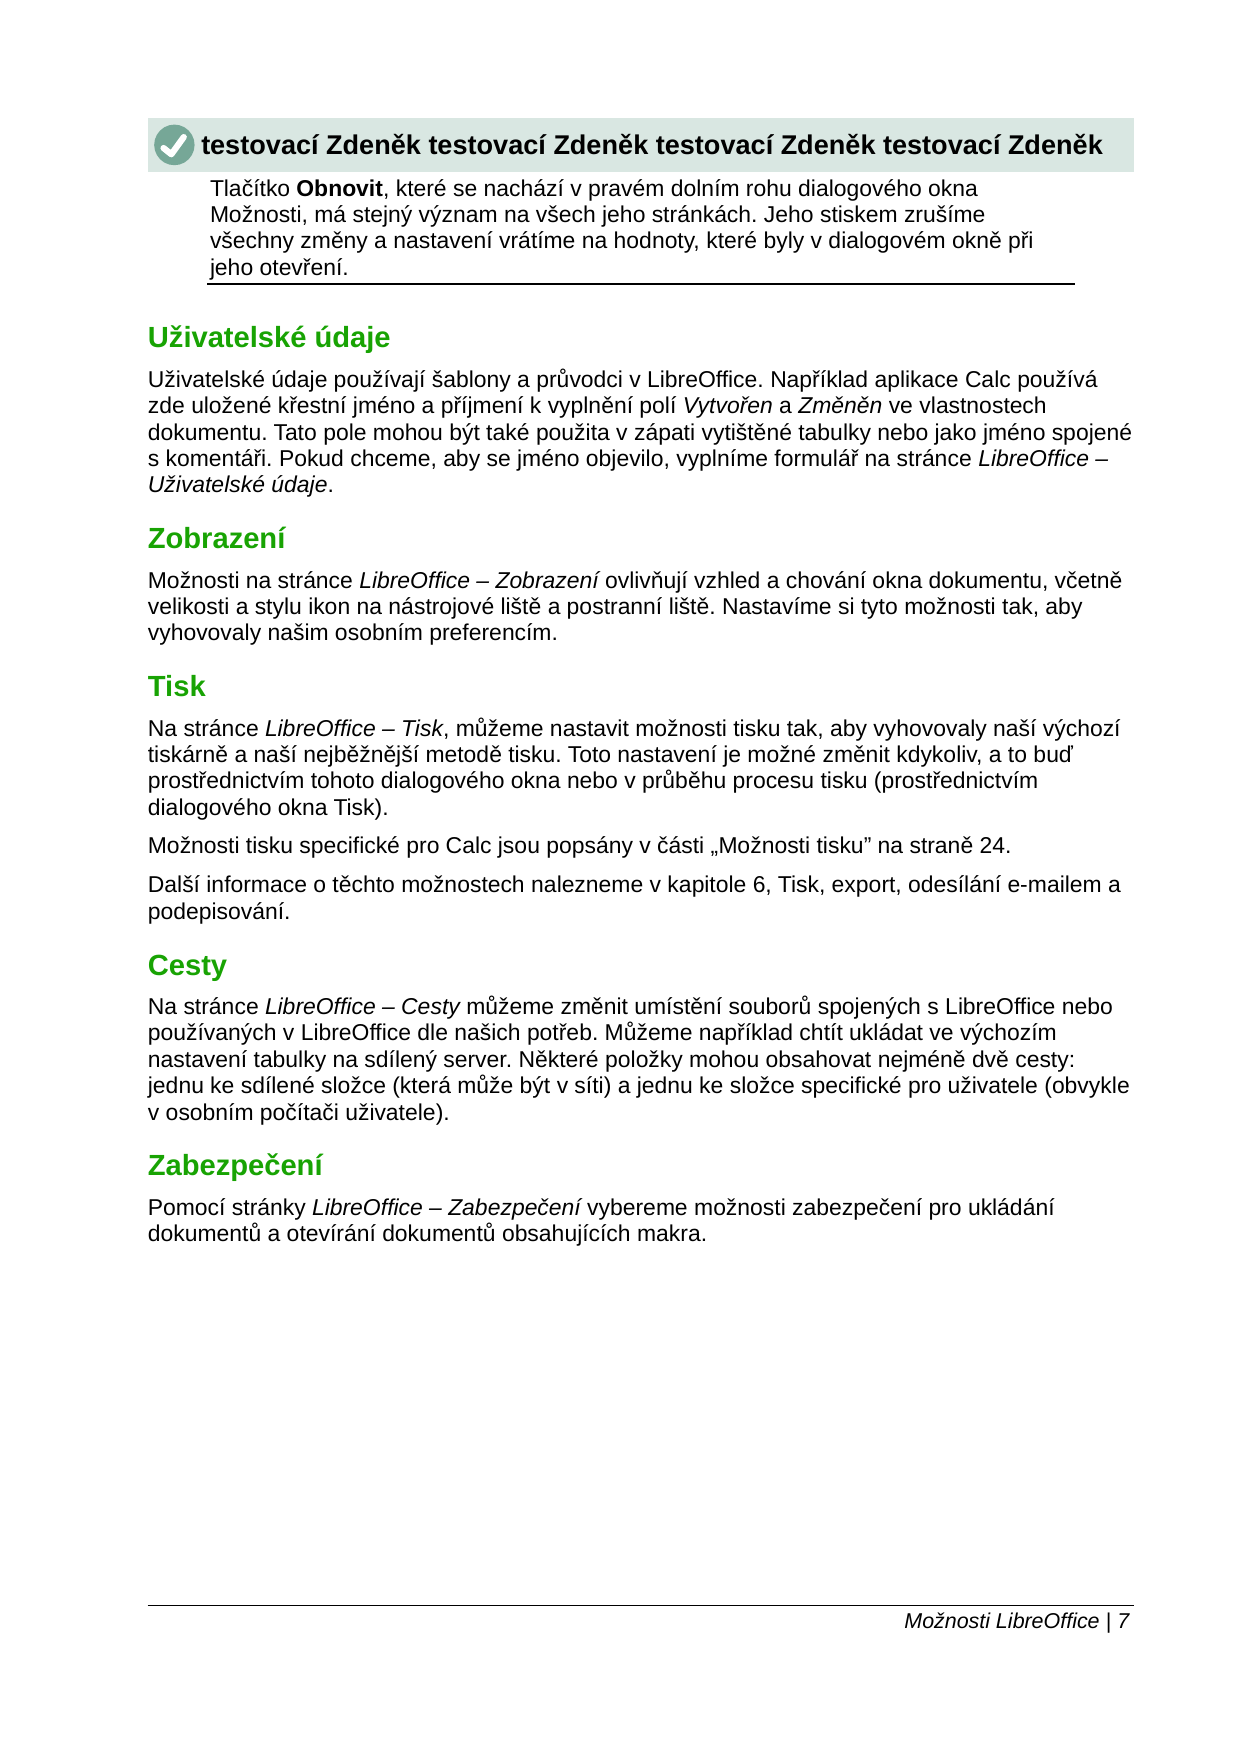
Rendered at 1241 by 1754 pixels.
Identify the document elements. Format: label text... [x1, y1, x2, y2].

text Na stránce LibreOffice – Tisk, můžeme nastavit možnosti tisku tak, aby vyhovovaly naší výchozí tiskárně a naší nejběžnější metodě tisku. Toto nastavení je možné změnit kdykoliv, a to buď prostřednictvím tohoto dialogového okna nebo v průběhu procesu tisku (prostřednictvím dialogového okna Tisk). [148, 714, 1134, 820]
text Tlačítko Obnovit, které se nachází v pravém dolním rohu dialogového okna Možnosti, má stejný význam na všech jeho stránkách. Jeho stiskem zrušíme všechny změny a nastavení vrátíme na hodnoty, které byly v dialogovém okně při jeho otevření. [207, 172, 1075, 283]
subtitle Zabezpečení [148, 1148, 1134, 1182]
text Na stránce LibreOffice – Cesty můžeme změnit umístění souborů spojených s LibreOffice nebo používaných v LibreOffice dle našich potřeb. Můžeme například chtít ukládat ve výchozím nastavení tabulky na sdílený server. Některé položky mohou obsahovat nejméně dvě cesty: jednu ke sdílené složce (která může být v síti) a jednu ke složce specifické pro uživatele (obvykle v osobním počítači uživatele). [148, 993, 1134, 1125]
subtitle Tisk [148, 669, 1134, 703]
subtitle Uživatelské údaje [148, 321, 1134, 354]
text Další informace o těchto možnostech nalezneme v kapitole 6, Tisk, export, odesílání e-mailem a podepisování. [148, 871, 1134, 924]
text Pomocí stránky LibreOffice – Zabezpečení vybereme možnosti zabezpečení pro ukládání dokumentů a otevírání dokumentů obsahujících makra. [148, 1194, 1134, 1246]
text Možnosti tisku specifické pro Calc jsou popsány v části „Možnosti tisku” na straně 22. [148, 832, 1134, 859]
subtitle testovací Zdeněk testovací Zdeněk testovací Zdeněk testovací Zdeněk [148, 118, 1134, 172]
text Možnosti na stránce LibreOffice – Zobrazení ovlivňují vzhled a chování okna dokumentu, včetně velikosti a stylu ikon na nástrojové liště a postranní liště. Nastavíme si tyto možnosti tak, aby vyhovovaly našim osobním preferencím. [148, 567, 1134, 646]
subtitle Zobrazení [148, 521, 1134, 555]
list Uživatelské údaje používají šablony a průvodci v LibreOffice. Například aplikace Calc používá zde uložené křestní jméno a příjmení k vyplnění polí Vytvořen a Změněn ve vlastnostech dokumentu. Tato pole mohou být také použita v zápati vytištěné tabulky nebo jako jméno spojené s komentáři. Pokud chceme, aby se jméno objevilo, vyplníme formulář na stránce LibreOffice – Uživatelské údaje. [148, 366, 1134, 498]
subtitle Cesty [148, 948, 1134, 981]
